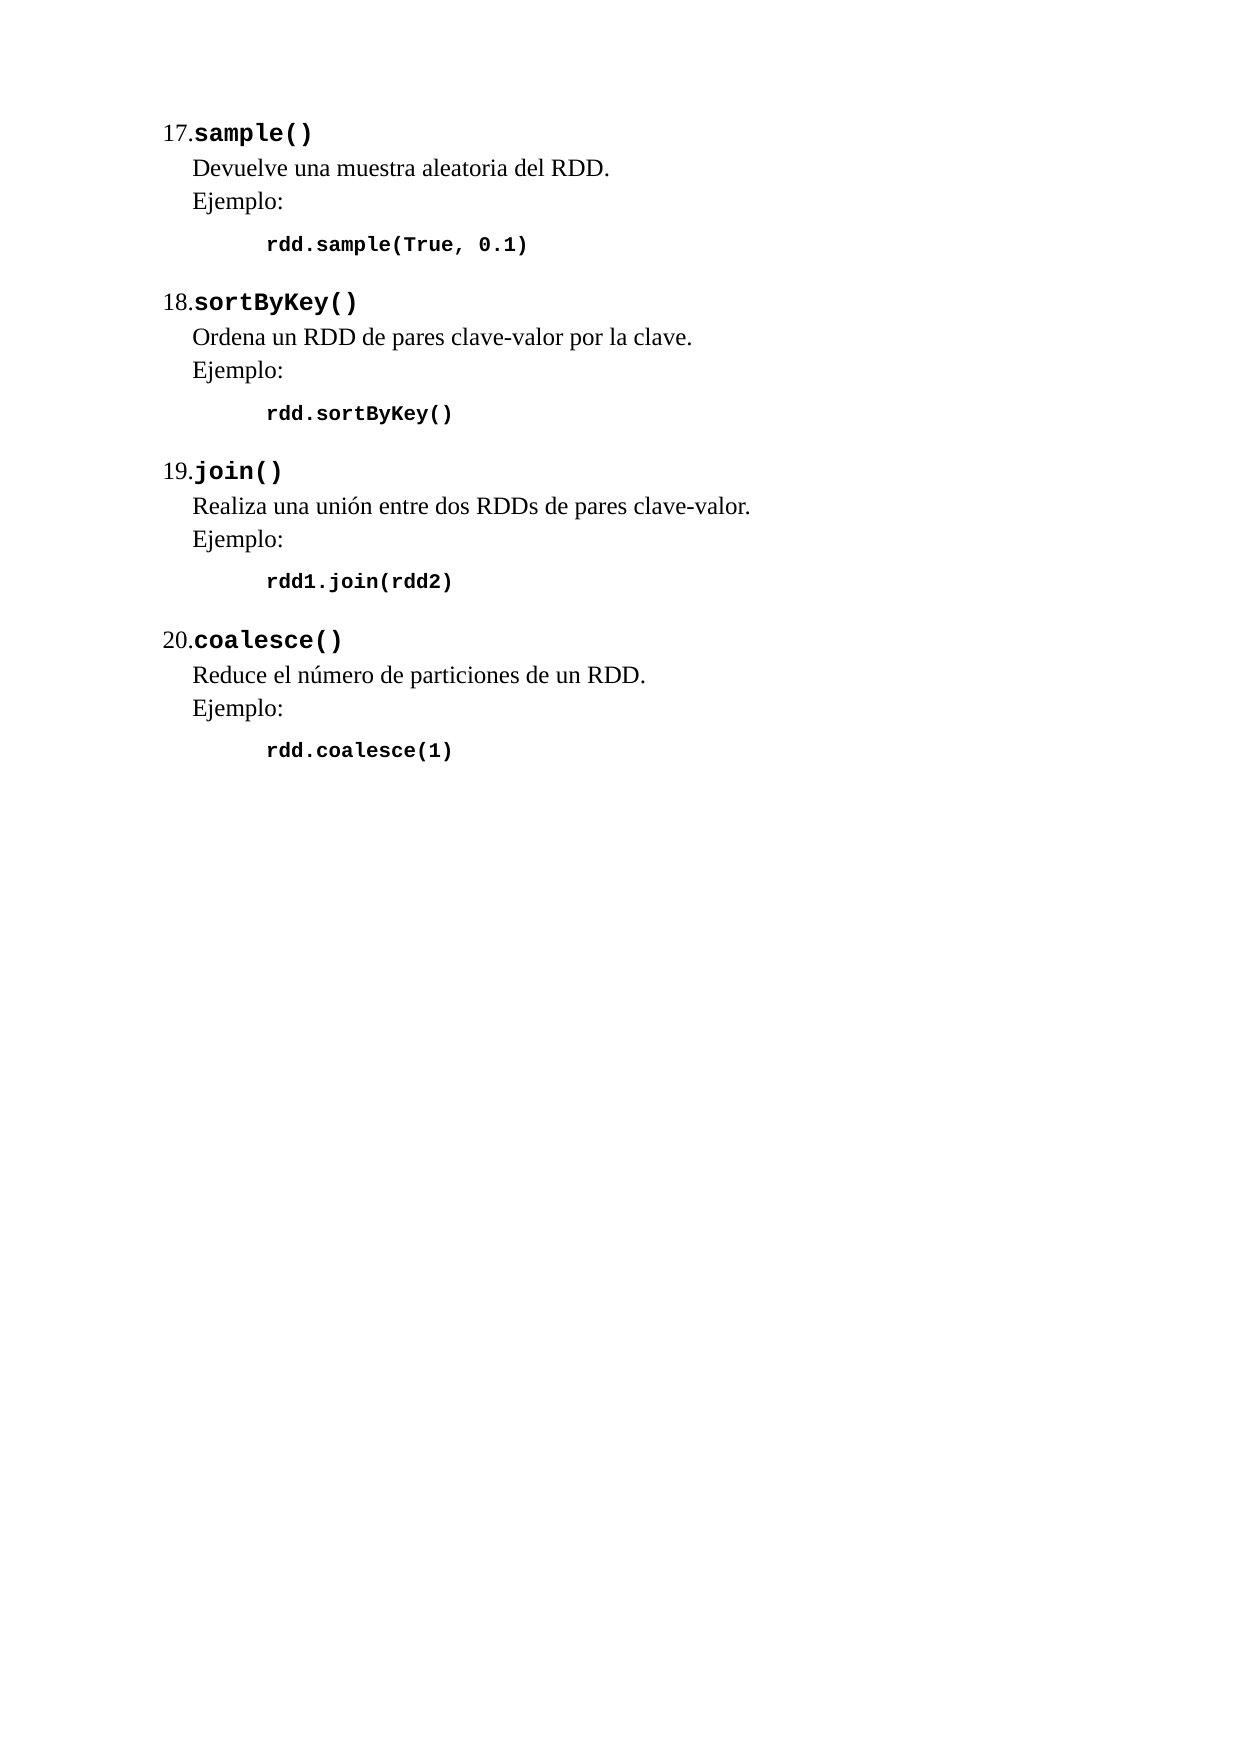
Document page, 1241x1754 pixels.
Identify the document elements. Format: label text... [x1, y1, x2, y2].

list sortByKey() Ordena un RDD de pares clave-valor por la clave. Ejemplo: [162, 287, 1122, 384]
list sample() Devuelve una muestra aleatoria del RDD. Ejemplo: [162, 118, 1122, 215]
list join() Realiza una unión entre dos RDDs de pares clave-valor. Ejemplo: [162, 456, 1122, 553]
text rdd.sortByKey() [118, 403, 1122, 426]
list coalesce() Reduce el número de particiones de un RDD. Ejemplo: [162, 625, 1122, 722]
text rdd1.join(rdd2) [118, 572, 1122, 595]
text rdd.coalesce(1) [118, 740, 1122, 764]
text rdd.sample(True, 0.1) [118, 234, 1122, 257]
